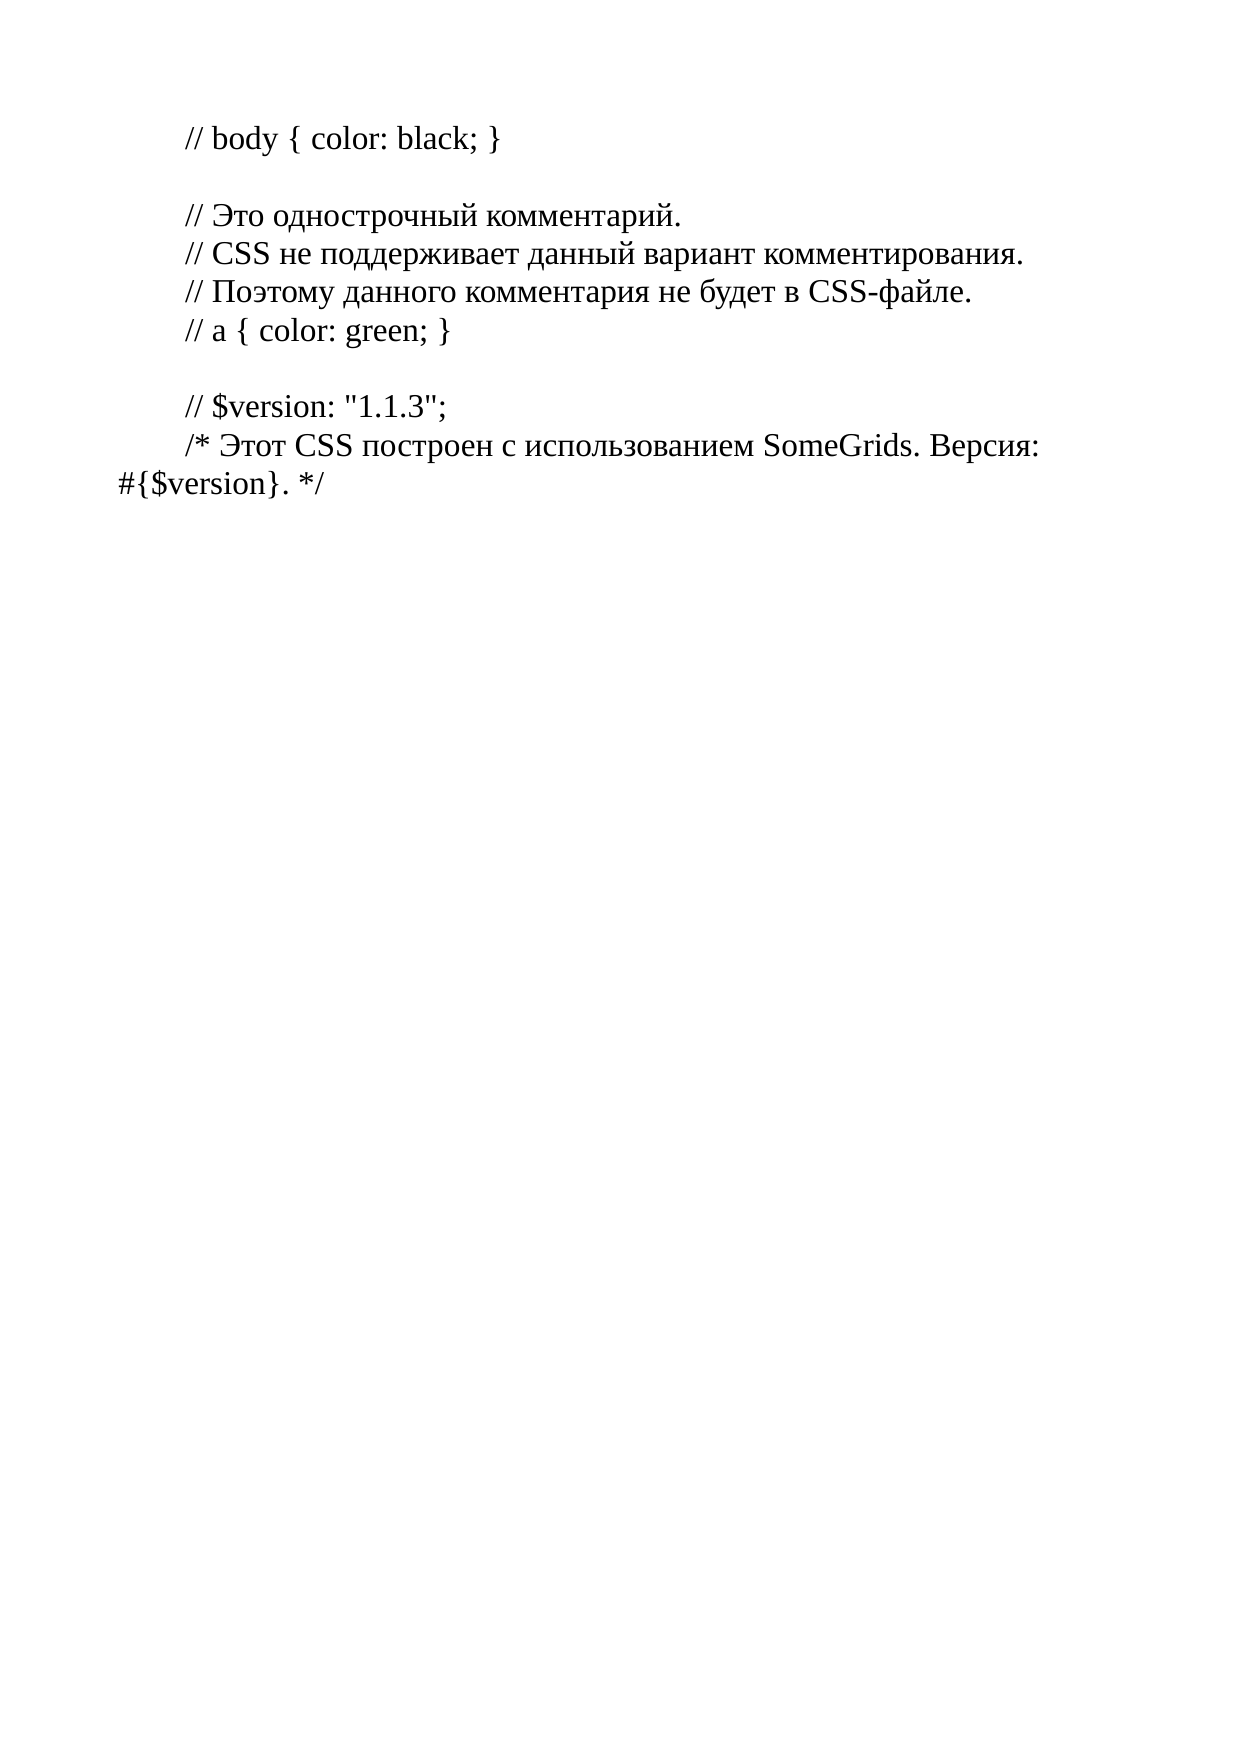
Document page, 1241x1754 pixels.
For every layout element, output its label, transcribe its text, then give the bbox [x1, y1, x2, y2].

text /* Этот CSS построен с использованием SomeGrids. Версия: #{$version}. */ [118, 425, 1122, 501]
text // a { color: green; } [118, 310, 1122, 348]
text // Это однострочный комментарий. [118, 195, 1122, 233]
text // Поэтому данного комментария не будет в CSS-файле. [118, 271, 1122, 310]
text // $version: "1.1.3"; [118, 386, 1122, 425]
text // CSS не поддерживает данный вариант комментирования. [118, 233, 1122, 271]
text // body { color: black; } [118, 118, 1122, 156]
